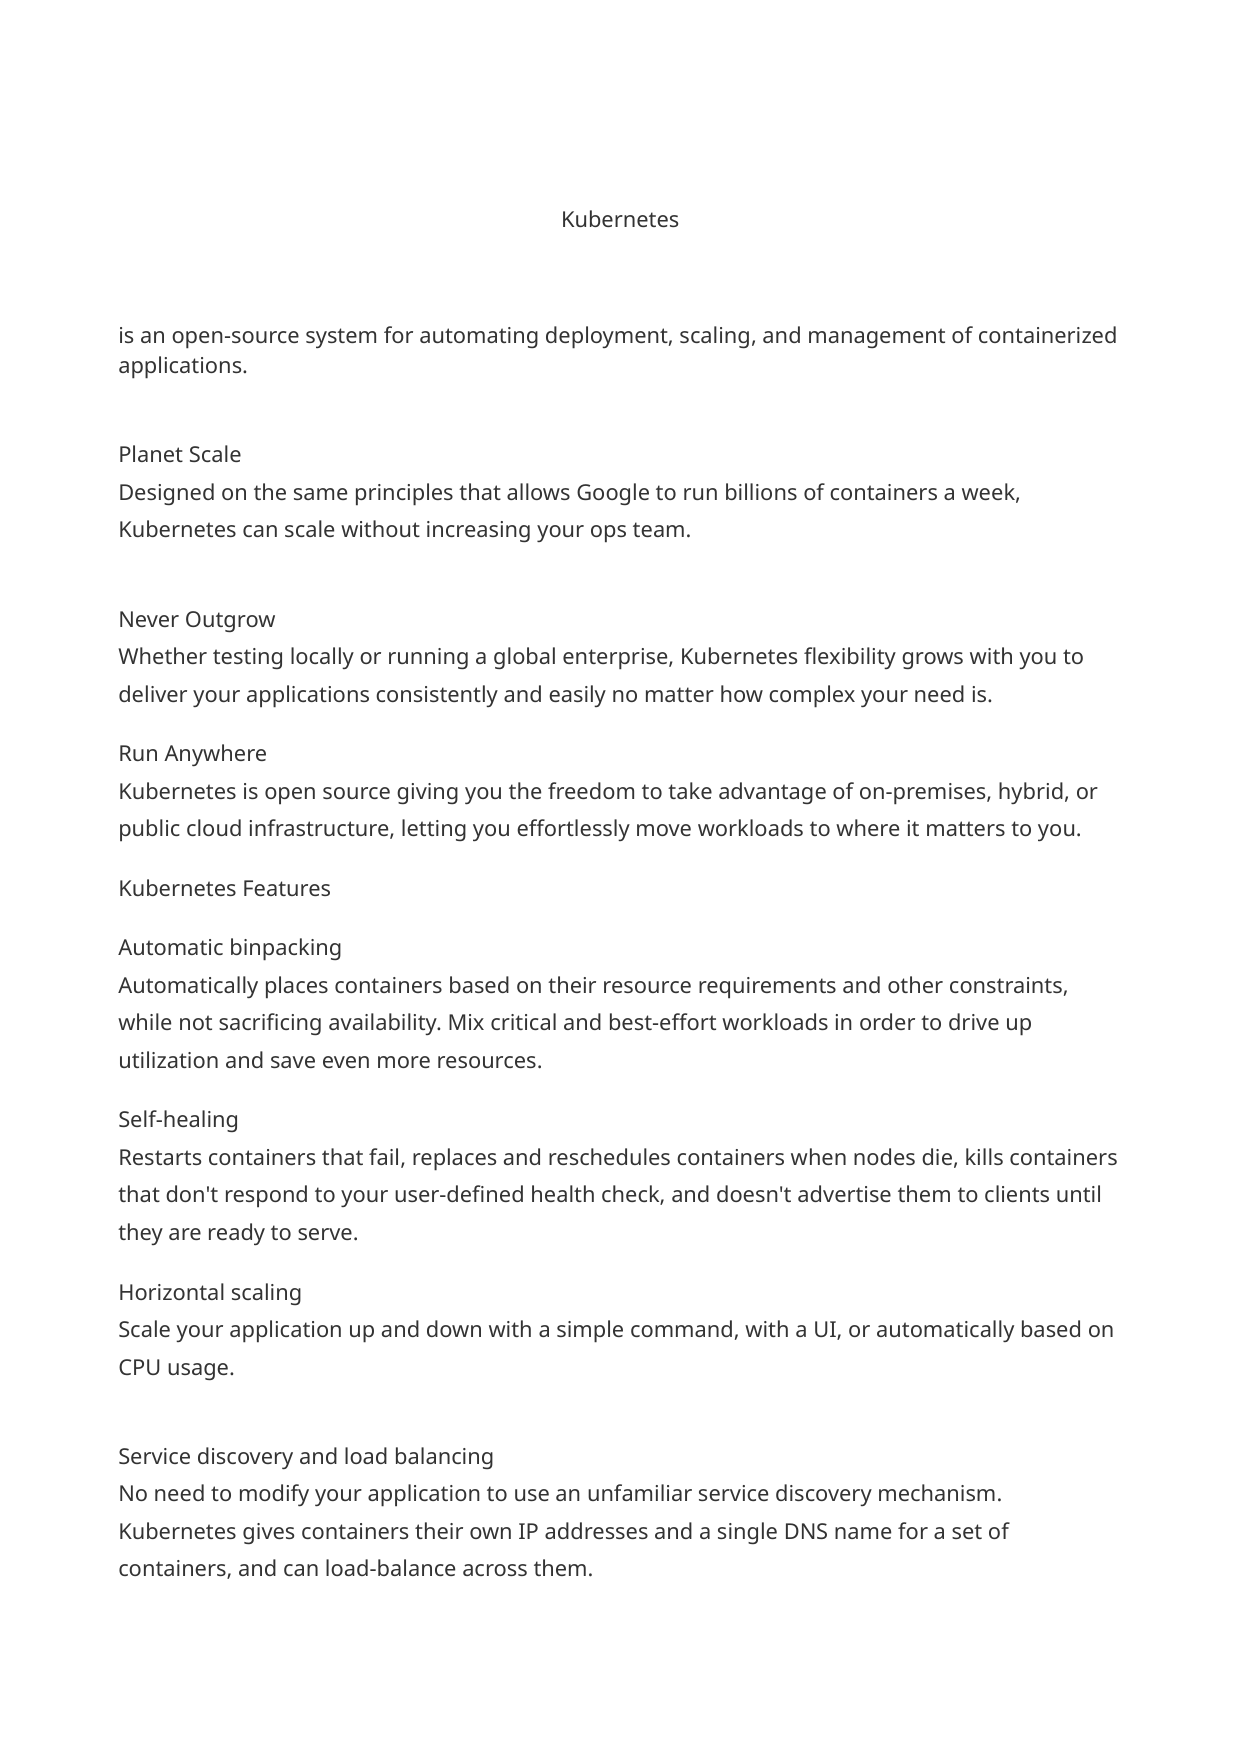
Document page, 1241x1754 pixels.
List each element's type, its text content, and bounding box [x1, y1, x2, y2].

text Designed on the same principles that allows Google to run billions of containers a week, Kubernetes can scale without increasing your ops team. [118, 469, 1122, 544]
text No need to modify your application to use an unfamiliar service discovery mechanism. Kubernetes gives containers their own IP addresses and a single DNS name for a set of containers, and can load-balance across them. [118, 1471, 1122, 1583]
text Automatically places containers based on their resource requirements and other constraints, while not sacrificing availability. Mix critical and best-effort workloads in order to drive up utilization and save even more resources. [118, 962, 1122, 1074]
subtitle Kubernetes [118, 178, 1122, 234]
text Restarts containers that fail, replaces and reschedules containers when nodes die, kills containers that don't respond to your user-defined health check, and doesn't advertise them to clients until they are ready to serve. [118, 1134, 1122, 1247]
text Kubernetes is open source giving you the freedom to take advantage of on-premises, hybrid, or public cloud infrastructure, letting you effortlessly move workloads to where it matters to you. [118, 768, 1122, 843]
subtitle Service discovery and load balancing [118, 1441, 1122, 1471]
subtitle Kubernetes Features [118, 873, 1122, 902]
subtitle Run Anywhere [118, 738, 1122, 768]
subtitle Automatic binpacking [118, 932, 1122, 962]
text Whether testing locally or running a global enterprise, Kubernetes flexibility grows with you to deliver your applications consistently and easily no matter how complex your need is. [118, 633, 1122, 708]
subtitle Horizontal scaling [118, 1276, 1122, 1306]
subtitle Planet Scale [118, 439, 1122, 469]
text Scale your application up and down with a simple command, with a UI, or automatically based on CPU usage. [118, 1306, 1122, 1381]
subtitle Never Outgrow [118, 603, 1122, 633]
subtitle Self-healing [118, 1104, 1122, 1134]
subtitle is an open-source system for automating deployment, scaling, and management of containerized applications. [118, 320, 1122, 379]
